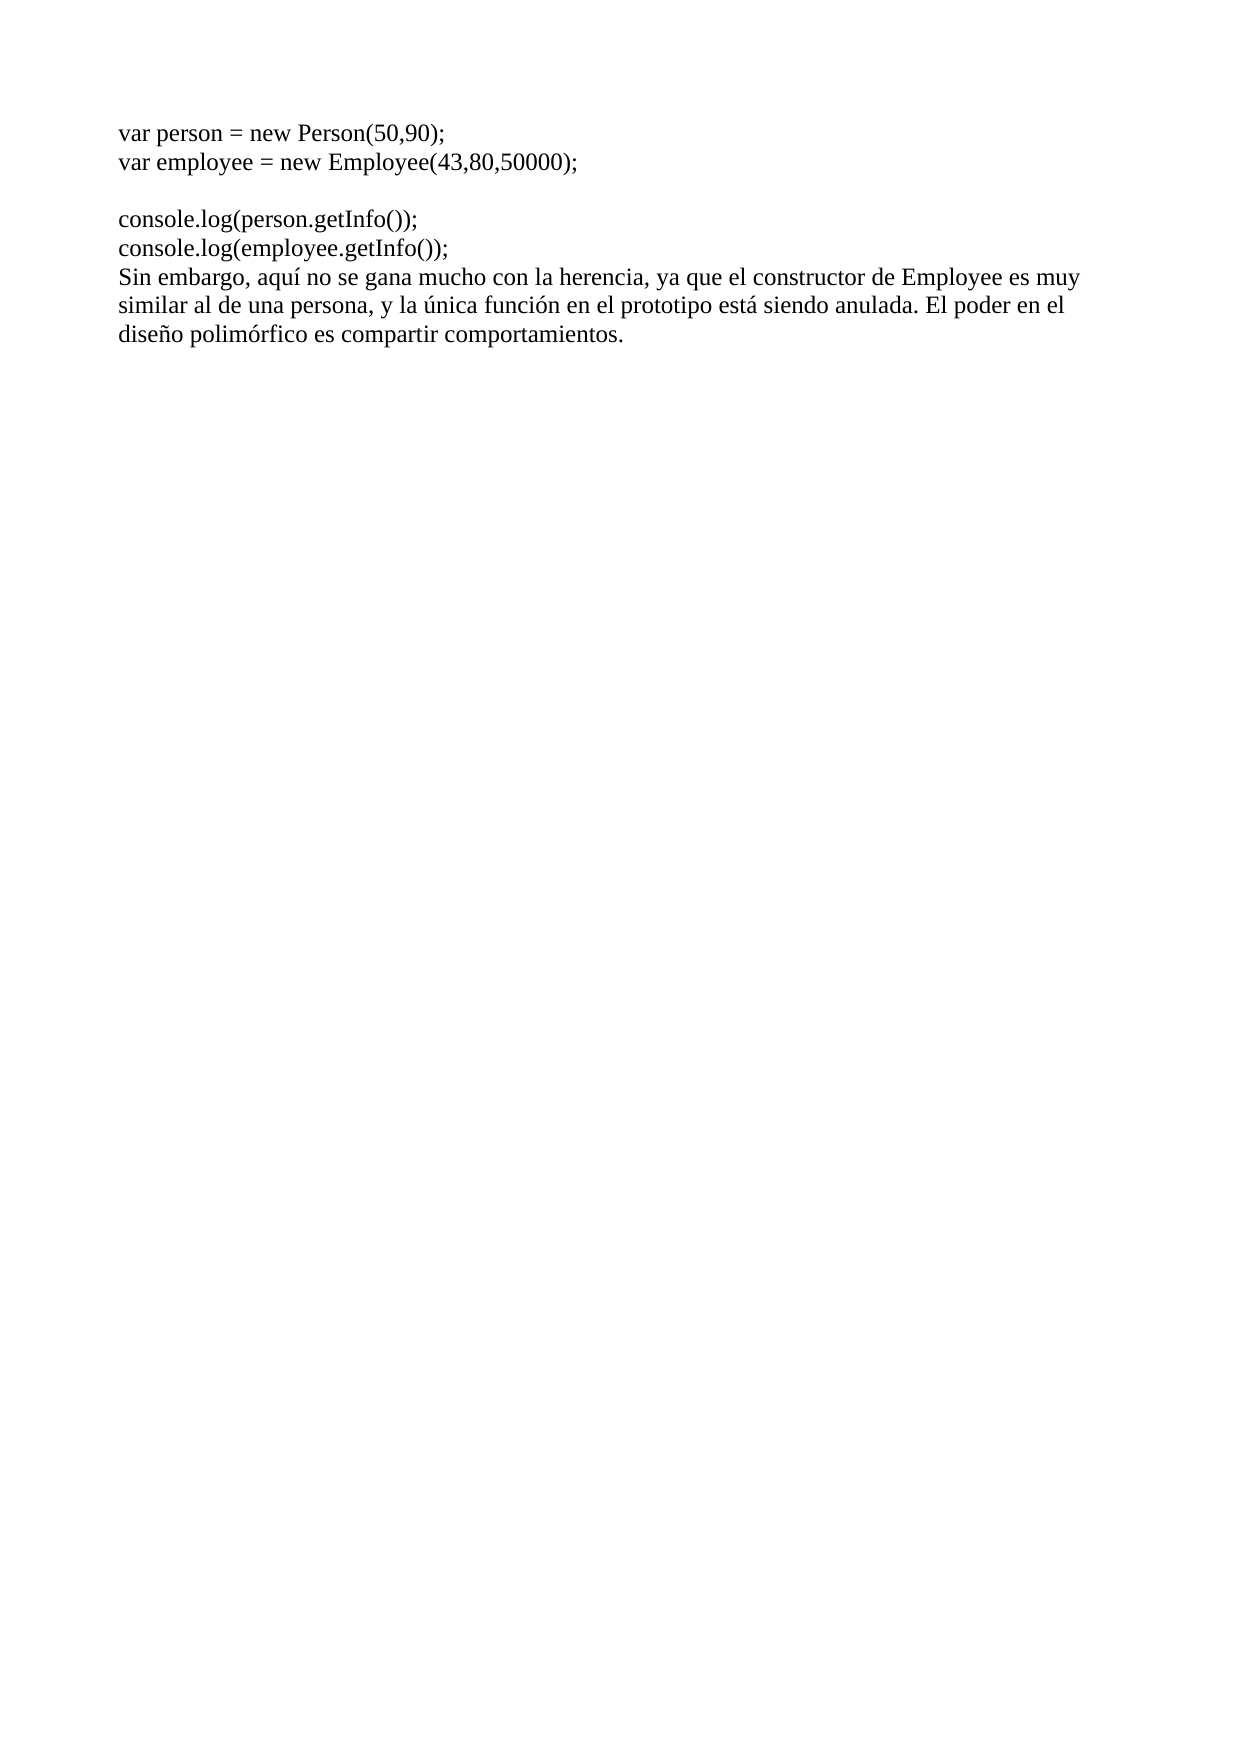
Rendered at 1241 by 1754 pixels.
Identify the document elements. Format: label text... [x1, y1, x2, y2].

text console.log(person.getInfo()); [118, 204, 1122, 233]
text var employee = new Employee(43,80,50000); [118, 147, 1122, 176]
text console.log(employee.getInfo()); [118, 233, 1122, 262]
text var person = new Person(50,90); [118, 118, 1122, 147]
text Sin embargo, aquí no se gana mucho con la herencia, ya que el constructor de Employee es muy similar al de una persona, y la única función en el prototipo está siendo anulada. El poder en el diseño polimórfico es compartir comportamientos. [118, 262, 1122, 348]
